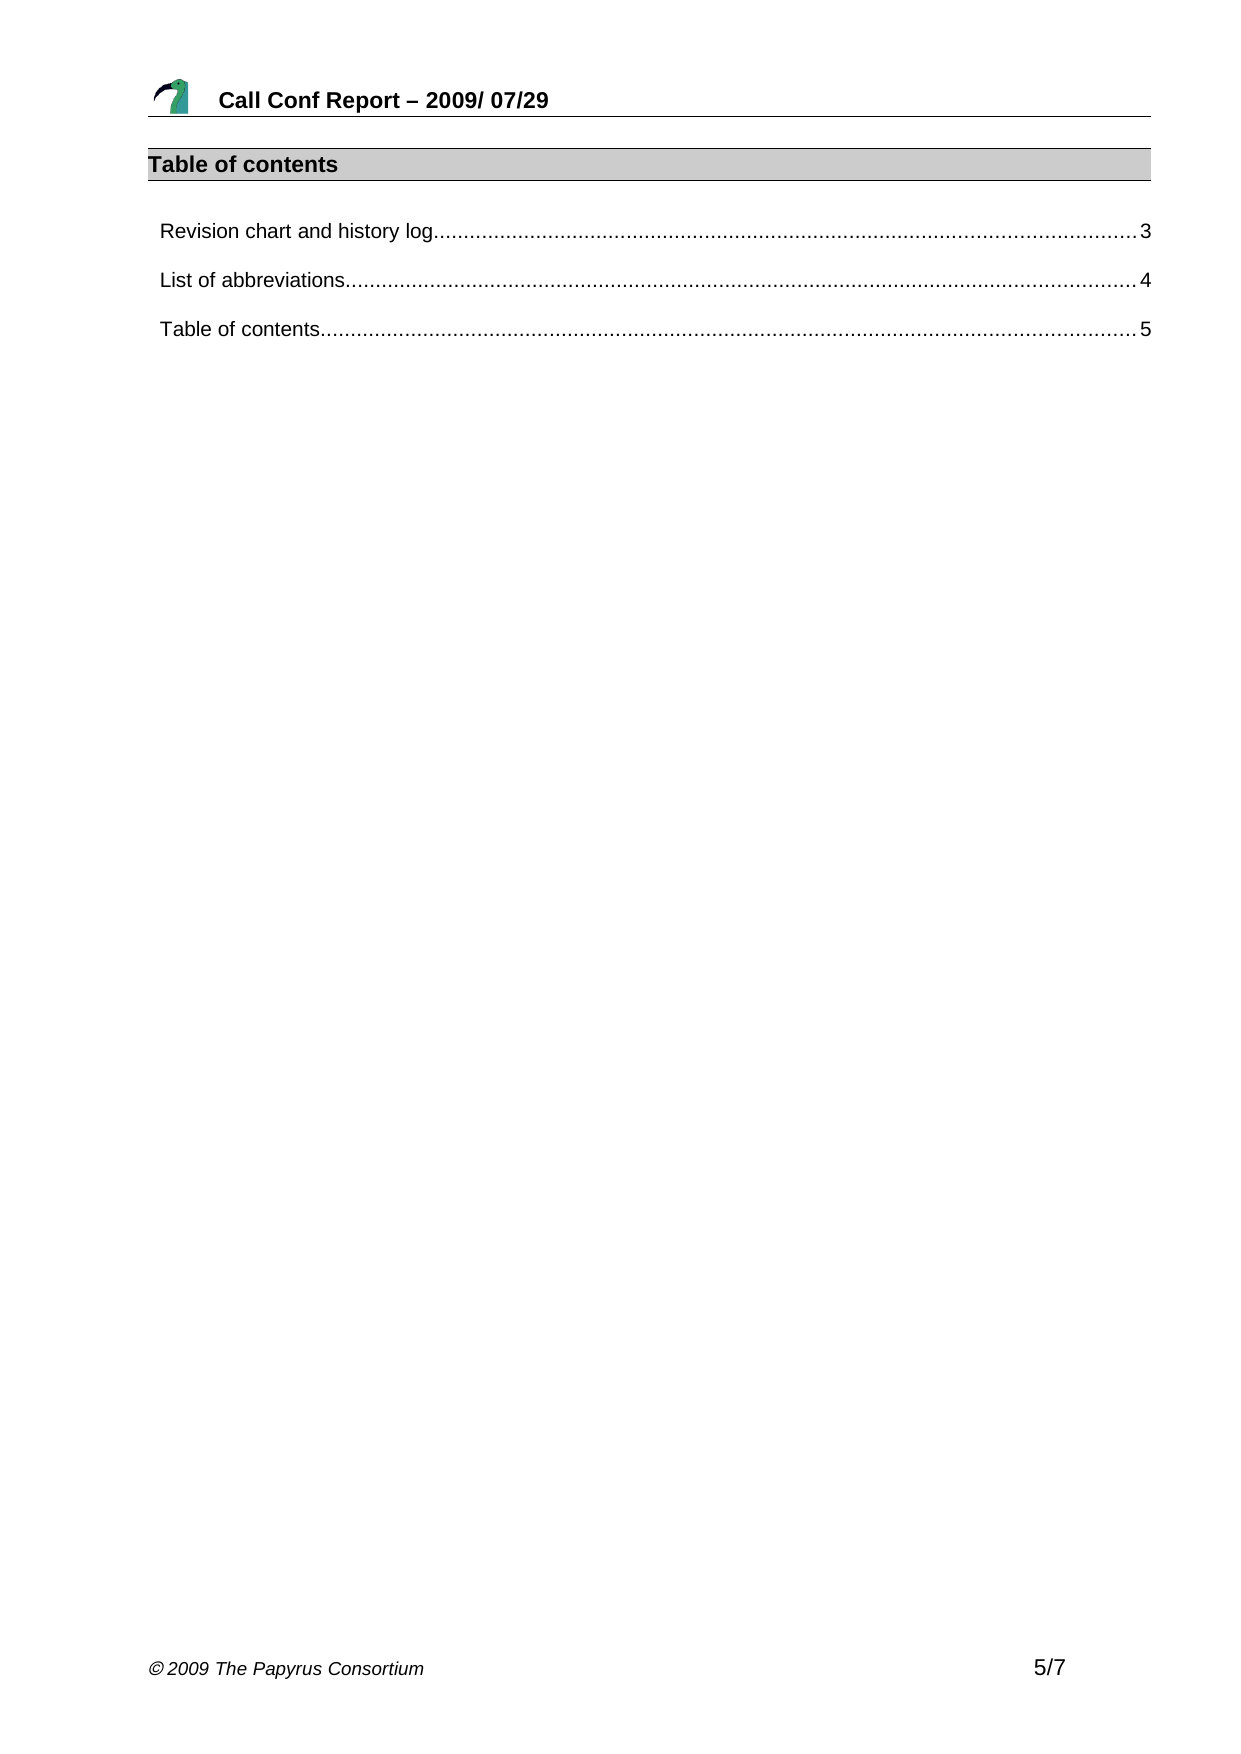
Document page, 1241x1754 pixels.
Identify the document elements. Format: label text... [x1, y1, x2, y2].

text Revision chart and history log 3 [148, 218, 1151, 243]
text List of abbreviations 4 [148, 268, 1151, 292]
picture [153, 79, 189, 114]
subtitle Table of contents [148, 149, 1151, 180]
text Table of contents 5 [148, 317, 1151, 341]
